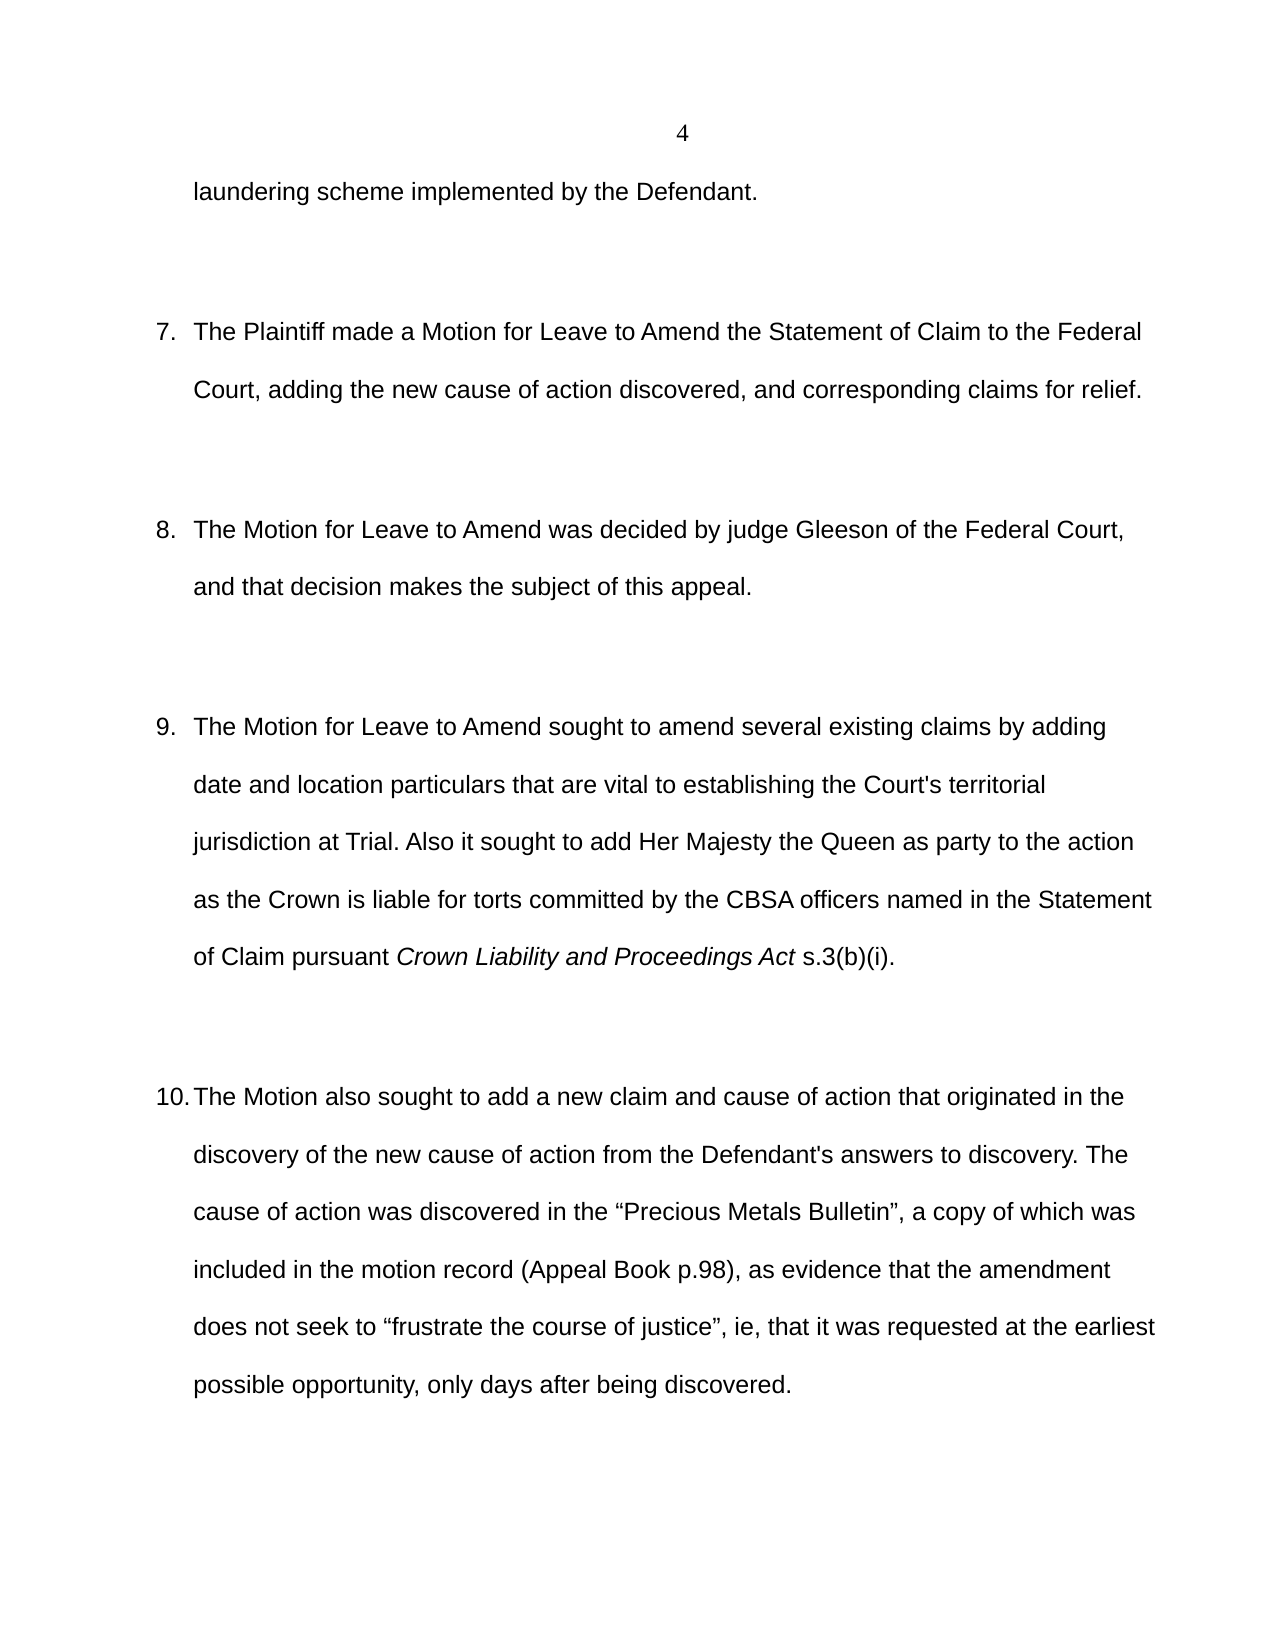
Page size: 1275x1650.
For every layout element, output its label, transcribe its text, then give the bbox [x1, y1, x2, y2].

subtitle The Motion for Leave to Amend was decided by judge Gleeson of the Federal Court, and that decision makes the subject of this appeal. [156, 514, 1157, 601]
subtitle laundering scheme implemented by the Defendant. [156, 177, 1157, 206]
subtitle The Plaintiff made a Motion for Leave to Amend the Statement of Claim to the Federal Court, adding the new cause of action discovered, and corresponding claims for relief. [156, 317, 1157, 403]
subtitle The Motion for Leave to Amend sought to amend several existing claims by adding date and location particulars that are vital to establishing the Court's territorial jurisdiction at Trial. Also it sought to add Her Majesty the Queen as party to the action as the Crown is liable for torts committed by the CBSA officers named in the Statement of Claim pursuant Crown Liability and Proceedings Act s.3(b)(i). [156, 712, 1157, 971]
subtitle The Motion also sought to add a new claim and cause of action that originated in the discovery of the new cause of action from the Defendant's answers to discovery. The cause of action was discovered in the “Precious Metals Bulletin”, a copy of which was included in the motion record (Appeal Book p.98), as evidence that the amendment does not seek to “frustrate the course of justice”, ie, that it was requested at the earliest possible opportunity, only days after being discovered. [156, 1082, 1157, 1398]
